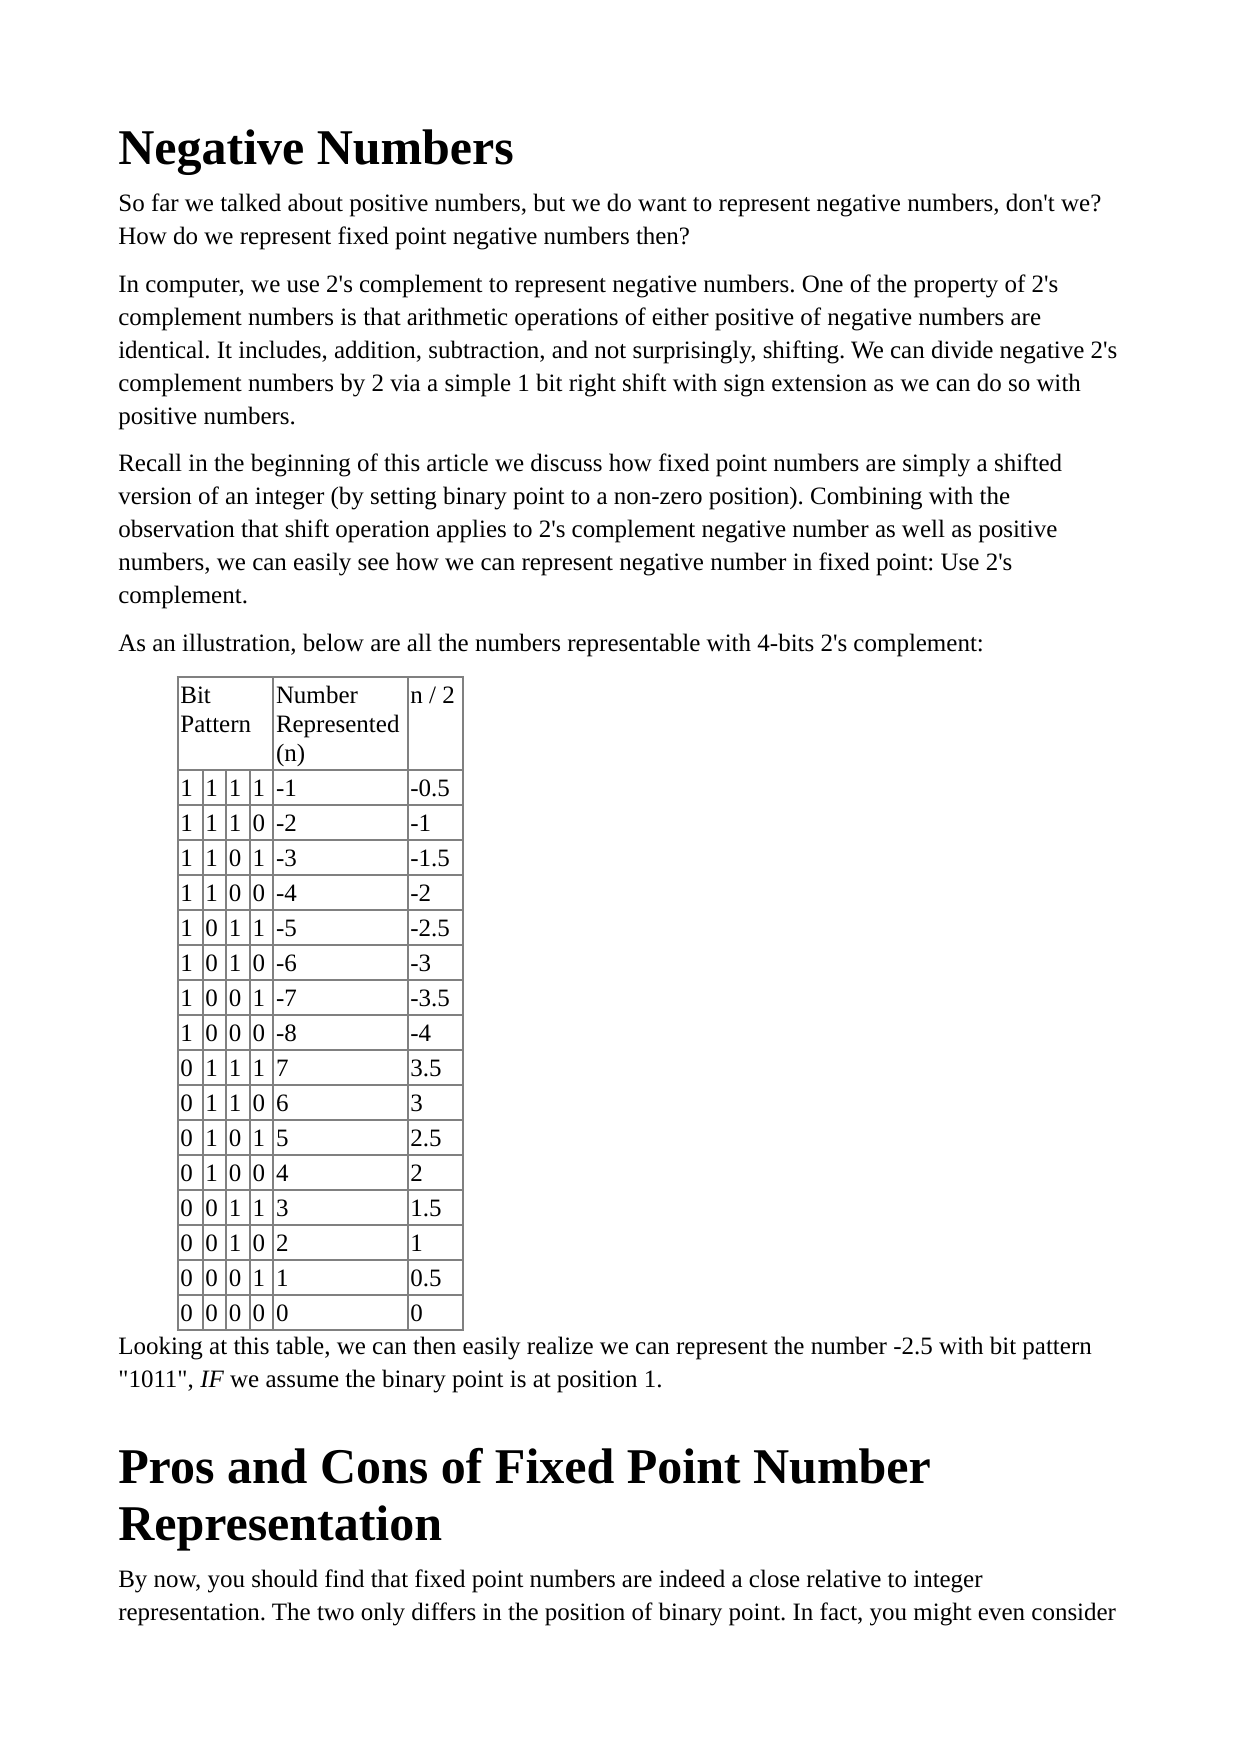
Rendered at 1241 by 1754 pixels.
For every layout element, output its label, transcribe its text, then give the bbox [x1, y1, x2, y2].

table_cell 1 [204, 1156, 225, 1189]
table_cell -3 [274, 841, 407, 874]
table_cell 4 [274, 1156, 407, 1189]
table_cell 1 [251, 911, 272, 944]
table_cell -4 [274, 876, 407, 909]
table_cell 2.5 [409, 1121, 462, 1154]
table_cell 1 [251, 1051, 272, 1084]
table_cell 1 [204, 806, 225, 839]
table_cell 1 [204, 1086, 225, 1119]
table_cell 1 [204, 771, 225, 804]
table_cell 5 [274, 1121, 407, 1154]
table_cell 1 [204, 876, 225, 909]
table_cell -1 [409, 806, 462, 839]
table_cell 0 [251, 876, 272, 909]
table_cell 1 [251, 841, 272, 874]
table_cell 0 [274, 1296, 407, 1329]
table_cell 0 [251, 806, 272, 839]
table_cell 1 [227, 1191, 249, 1224]
table_cell 0 [179, 1191, 202, 1224]
table_header Number Represented (n) [274, 678, 407, 769]
table_cell 1 [179, 771, 202, 804]
table_cell -5 [274, 911, 407, 944]
table_header Bit Pattern [179, 678, 272, 769]
table_cell 1 [179, 1016, 202, 1049]
table_cell 1 [179, 946, 202, 979]
table_cell -4 [409, 1016, 462, 1049]
table_cell 0 [204, 1296, 225, 1329]
text Looking at this table, we can then easily realize we can represent the number -2.5 with bit pattern "1011", IF we assume the binary point is at position 1. [118, 1331, 1122, 1393]
table_cell 0 [204, 1016, 225, 1049]
table_cell 0 [227, 1261, 249, 1294]
table_cell 1 [251, 981, 272, 1014]
table_cell 3 [409, 1086, 462, 1119]
table_cell 0 [251, 1296, 272, 1329]
table_cell 1 [179, 841, 202, 874]
table_cell -1.5 [409, 841, 462, 874]
table_cell 1 [274, 1261, 407, 1294]
table_cell -0.5 [409, 771, 462, 804]
table_cell 0 [227, 1016, 249, 1049]
table_cell 0 [204, 946, 225, 979]
table_cell 0 [251, 946, 272, 979]
table_cell 0.5 [409, 1261, 462, 1294]
table_cell 0 [251, 1156, 272, 1189]
table_cell 0 [179, 1086, 202, 1119]
table_cell 0 [204, 1191, 225, 1224]
table_cell -7 [274, 981, 407, 1014]
table_cell 2 [409, 1156, 462, 1189]
table_cell -6 [274, 946, 407, 979]
table_cell 1.5 [409, 1191, 462, 1224]
table_cell -3.5 [409, 981, 462, 1014]
table_cell 0 [204, 981, 225, 1014]
table_cell 1 [204, 1051, 225, 1084]
table_cell -8 [274, 1016, 407, 1049]
subtitle Negative Numbers [118, 118, 1122, 176]
table_cell 0 [251, 1016, 272, 1049]
table_cell 1 [409, 1226, 462, 1259]
table_cell -1 [274, 771, 407, 804]
table_cell 0 [251, 1226, 272, 1259]
table_cell 1 [227, 911, 249, 944]
table_cell 1 [227, 946, 249, 979]
table_cell 1 [179, 911, 202, 944]
table_cell 1 [251, 1191, 272, 1224]
table_cell 0 [179, 1156, 202, 1189]
table_cell 0 [179, 1121, 202, 1154]
table_cell 1 [204, 841, 225, 874]
table_cell 1 [179, 806, 202, 839]
table_cell 0 [227, 1121, 249, 1154]
table_cell -2 [274, 806, 407, 839]
text In computer, we use 2's complement to represent negative numbers. One of the property of 2's complement numbers is that arithmetic operations of either positive of negative numbers are identical. It includes, addition, subtraction, and not surprisingly, shifting. We can divide negative 2's complement numbers by 2 via a simple 1 bit right shift with sign extension as we can do so with positive numbers. [118, 269, 1122, 429]
table_cell 1 [227, 1051, 249, 1084]
table_cell 1 [227, 806, 249, 839]
table_cell 0 [227, 876, 249, 909]
text As an illustration, below are all the numbers representable with 4-bits 2's complement: [118, 628, 1122, 657]
table_cell 3 [274, 1191, 407, 1224]
table_cell 1 [227, 771, 249, 804]
table_cell 0 [204, 1226, 225, 1259]
table_cell 0 [179, 1296, 202, 1329]
text By now, you should find that fixed point numbers are indeed a close relative to integer representation. The two only differs in the position of binary point. In fact, you might even consider [118, 1564, 1122, 1626]
table_cell -3 [409, 946, 462, 979]
table_cell 2 [274, 1226, 407, 1259]
table_cell 1 [251, 1121, 272, 1154]
table_cell 1 [227, 1086, 249, 1119]
subtitle Pros and Cons of Fixed Point Number Representation [118, 1437, 1122, 1552]
table_cell 0 [179, 1051, 202, 1084]
table_cell 0 [251, 1086, 272, 1119]
table_cell 3.5 [409, 1051, 462, 1084]
table_cell 7 [274, 1051, 407, 1084]
table_cell 0 [227, 1296, 249, 1329]
table_cell 0 [227, 1156, 249, 1189]
table_cell 0 [409, 1296, 462, 1329]
table_cell 1 [204, 1121, 225, 1154]
table_cell 0 [204, 911, 225, 944]
table_header n / 2 [409, 678, 462, 769]
table_cell 0 [227, 841, 249, 874]
table_cell 1 [179, 981, 202, 1014]
table_cell 6 [274, 1086, 407, 1119]
table_cell 1 [179, 876, 202, 909]
table_cell 1 [227, 1226, 249, 1259]
table_cell -2 [409, 876, 462, 909]
table_cell 0 [204, 1261, 225, 1294]
table_cell 1 [251, 1261, 272, 1294]
table_cell 0 [179, 1261, 202, 1294]
table_cell 1 [251, 771, 272, 804]
text Recall in the beginning of this article we discuss how fixed point numbers are simply a shifted version of an integer (by setting binary point to a non-zero position). Combining with the observation that shift operation applies to 2's complement negative number as well as positive numbers, we can easily see how we can represent negative number in fixed point: Use 2's complement. [118, 448, 1122, 609]
table_cell 0 [179, 1226, 202, 1259]
table_cell -2.5 [409, 911, 462, 944]
text So far we talked about positive numbers, but we do want to represent negative numbers, don't we? How do we represent fixed point negative numbers then? [118, 188, 1122, 250]
table_cell 0 [227, 981, 249, 1014]
